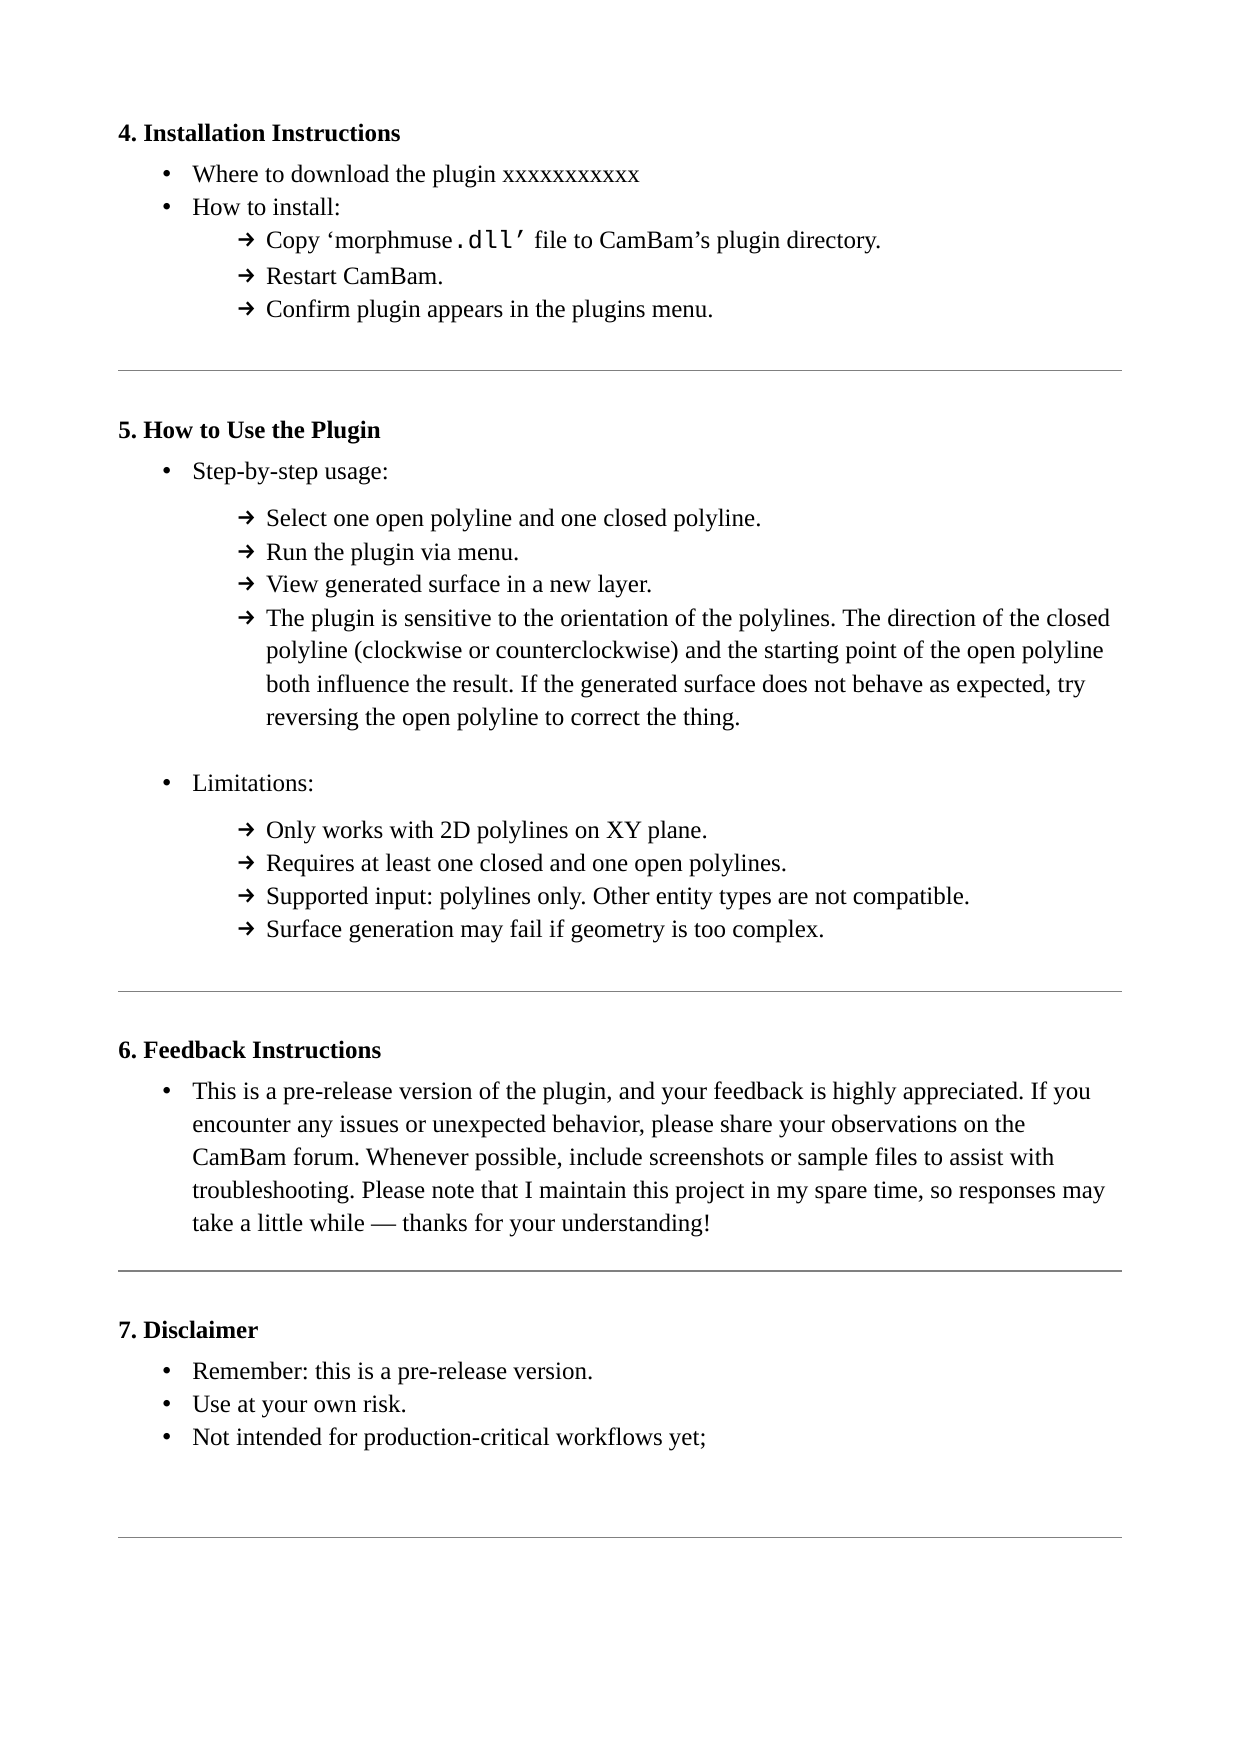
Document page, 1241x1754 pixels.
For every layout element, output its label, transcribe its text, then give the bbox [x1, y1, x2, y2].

list Remember: this is a pre-release version. [162, 1356, 1122, 1385]
list Select one open polyline and one closed polyline. [236, 503, 1122, 532]
list How to install: [162, 192, 1122, 221]
list Limitations: [162, 768, 1122, 796]
list Use at your own risk. [162, 1389, 1122, 1418]
subtitle 6. Feedback Instructions [118, 1035, 1122, 1064]
list Run the plugin via menu. [236, 537, 1122, 565]
list Not intended for production-critical workflows yet; [162, 1422, 1122, 1451]
list This is a pre-release version of the plugin, and your feedback is highly appreciated. If you encounter any issues or unexpected behavior, please share your observations on the CamBam forum. Whenever possible, include screenshots or sample files to assist with troubleshooting. Please note that I maintain this project in my spare time, so responses may take a little while — thanks for your understanding! [162, 1076, 1122, 1237]
list Step-by-step usage: [162, 456, 1122, 485]
list Supported input: polylines only. Other entity types are not compatible. [236, 881, 1122, 910]
subtitle 4. Installation Instructions [118, 118, 1122, 147]
list Confirm plugin appears in the plugins menu. [236, 294, 1122, 323]
list Only works with 2D polylines on XY plane. [236, 815, 1122, 844]
list Requires at least one closed and one open polylines. [236, 848, 1122, 877]
list Restart CamBam. [236, 261, 1122, 289]
list View generated surface in a new layer. [236, 569, 1122, 598]
list Copy ‘morphmuse.dll’ file to CamBam’s plugin directory. [236, 225, 1122, 256]
list The plugin is sensitive to the orientation of the polylines. The direction of the closed polyline (clockwise or counterclockwise) and the starting point of the open polyline both influence the result. If the generated surface does not behave as expected, try reversing the open polyline to correct the thing. [236, 603, 1122, 730]
list Where to download the plugin xxxxxxxxxxx [162, 159, 1122, 188]
subtitle 5. How to Use the Plugin [118, 415, 1122, 443]
subtitle 7. Disclaimer [118, 1315, 1122, 1343]
list Surface generation may fail if geometry is too complex. [236, 914, 1122, 943]
